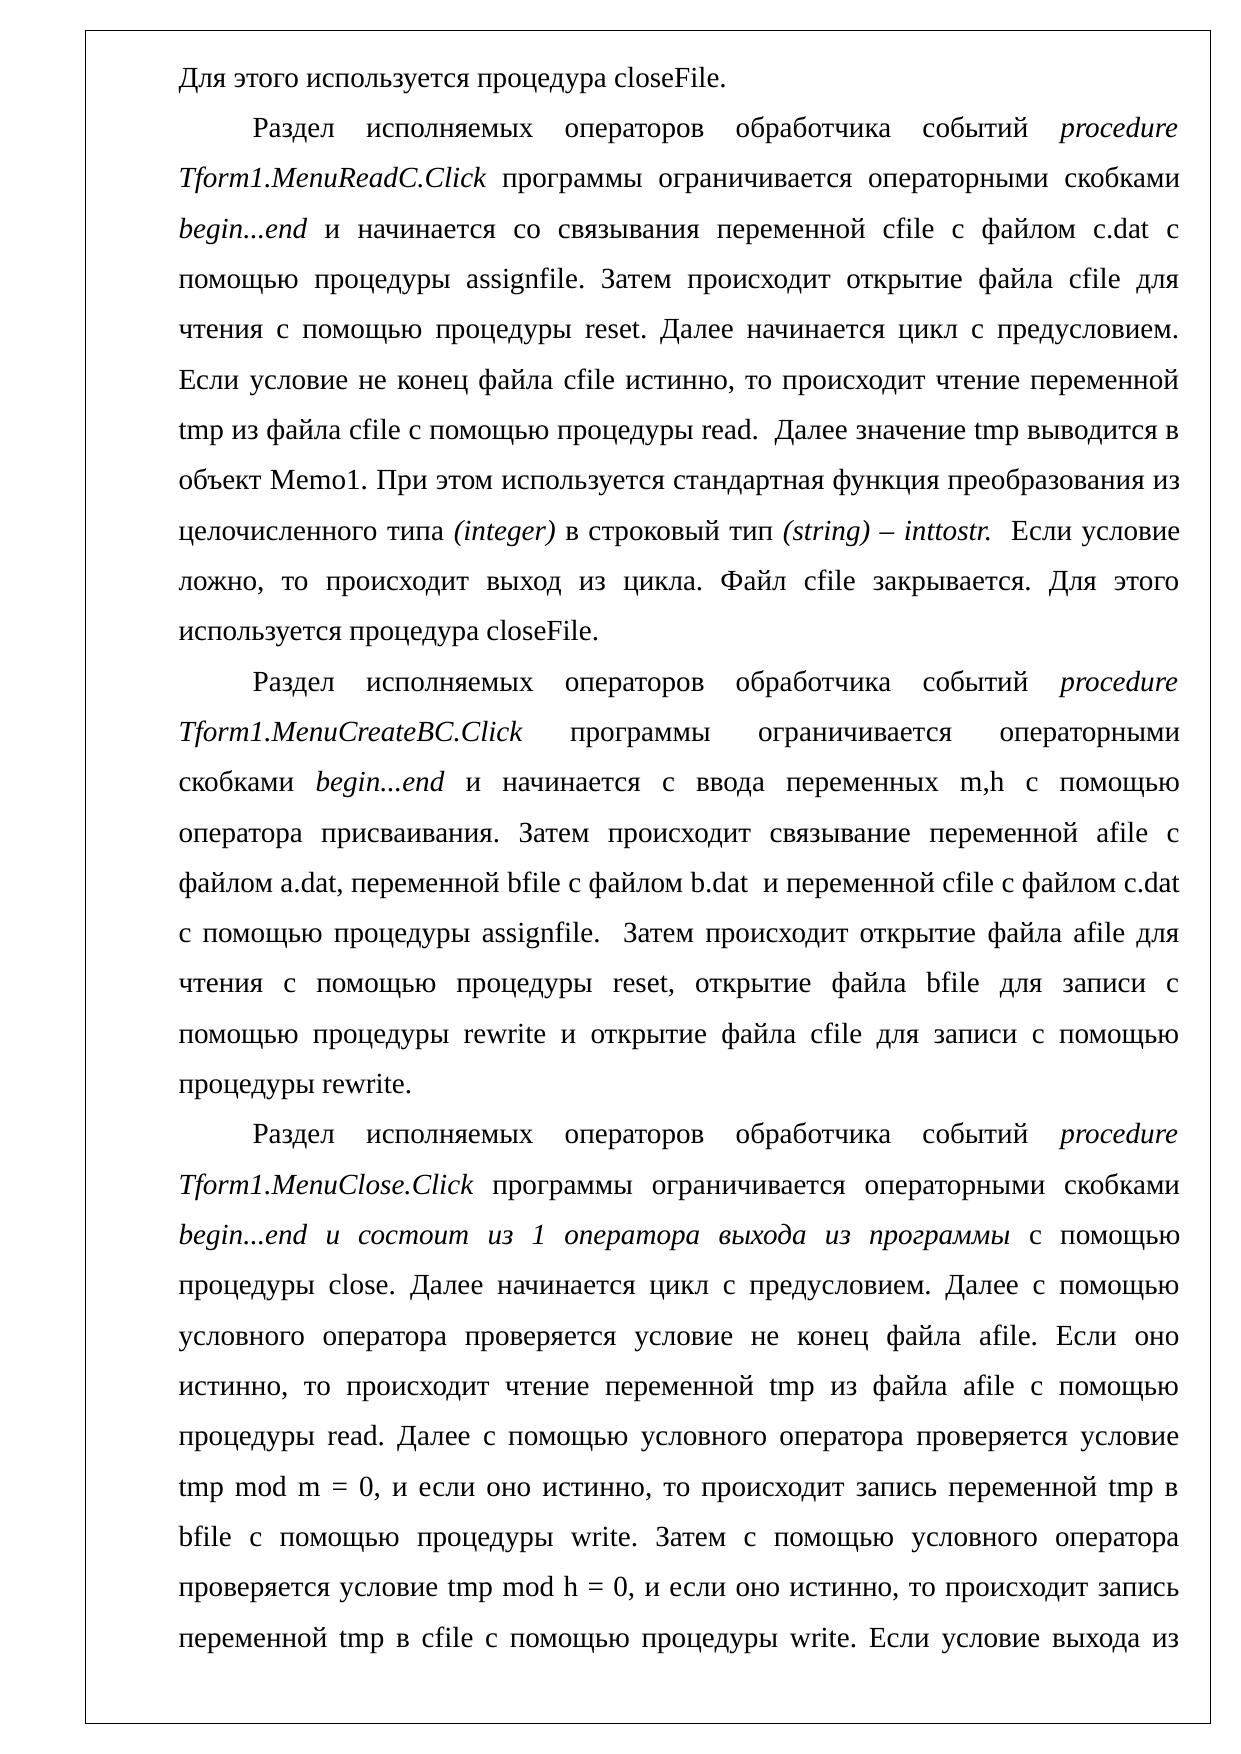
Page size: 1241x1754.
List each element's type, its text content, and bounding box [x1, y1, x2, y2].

text Для этого используется процедура closeFile. [178, 60, 1180, 93]
text Раздел исполняемых операторов обработчика событий procedure Tform1.MenuCreateBC.Click программы ограничивается операторными скобками begin...end и начинается с ввода переменных m,h с помощью оператора присваивания. Затем происходит связывание переменной afile с файлом a.dat, переменной bfile с файлом b.dat и переменной cfile с файлом c.dat с помощью процедуры assignfile. Затем происходит открытие файла afile для чтения с помощью процедуры reset, открытие файла bfile для записи с помощью процедуры rewrite и открытие файла cfile для записи с помощью процедуры rewrite. [178, 664, 1180, 1100]
text Раздел исполняемых операторов обработчика событий procedure Tform1.MenuReadC.Click программы ограничивается операторными скобками begin...end и начинается со связывания переменной cfile с файлом c.dat с помощью процедуры assignfile. Затем происходит открытие файла cfile для чтения с помощью процедуры reset. Далее начинается цикл с предусловием. Если условие не конец файла cfile истинно, то происходит чтение переменной tmp из файла cfile с помощью процедуры read. Далее значение tmp выводится в объект Memo1. При этом используется стандартная функция преобразования из целочисленного типа (integer) в строковый тип (string) – inttostr. Если условие ложно, то происходит выход из цикла. Файл cfile закрывается. Для этого используется процедура closeFile. [178, 110, 1180, 647]
text Раздел исполняемых операторов обработчика событий procedure Tform1.MenuClose.Click программы ограничивается операторными скобками begin...end и состоит из 1 оператора выхода из программы с помощью процедуры close. Далее начинается цикл с предусловием. Далее с помощью условного оператора проверяется условие не конец файла afile. Если оно истинно, то происходит чтение переменной tmp из файла afile с помощью процедуры read. Далее с помощью условного оператора проверяется условие tmp mod m = 0, и если оно истинно, то происходит запись переменной tmp в bfile с помощью процедуры write. Затем с помощью условного оператора проверяется условие tmp mod h = 0, и если оно истинно, то происходит запись переменной tmp в cfile с помощью процедуры write. Если условие выхода из [178, 1117, 1180, 1653]
